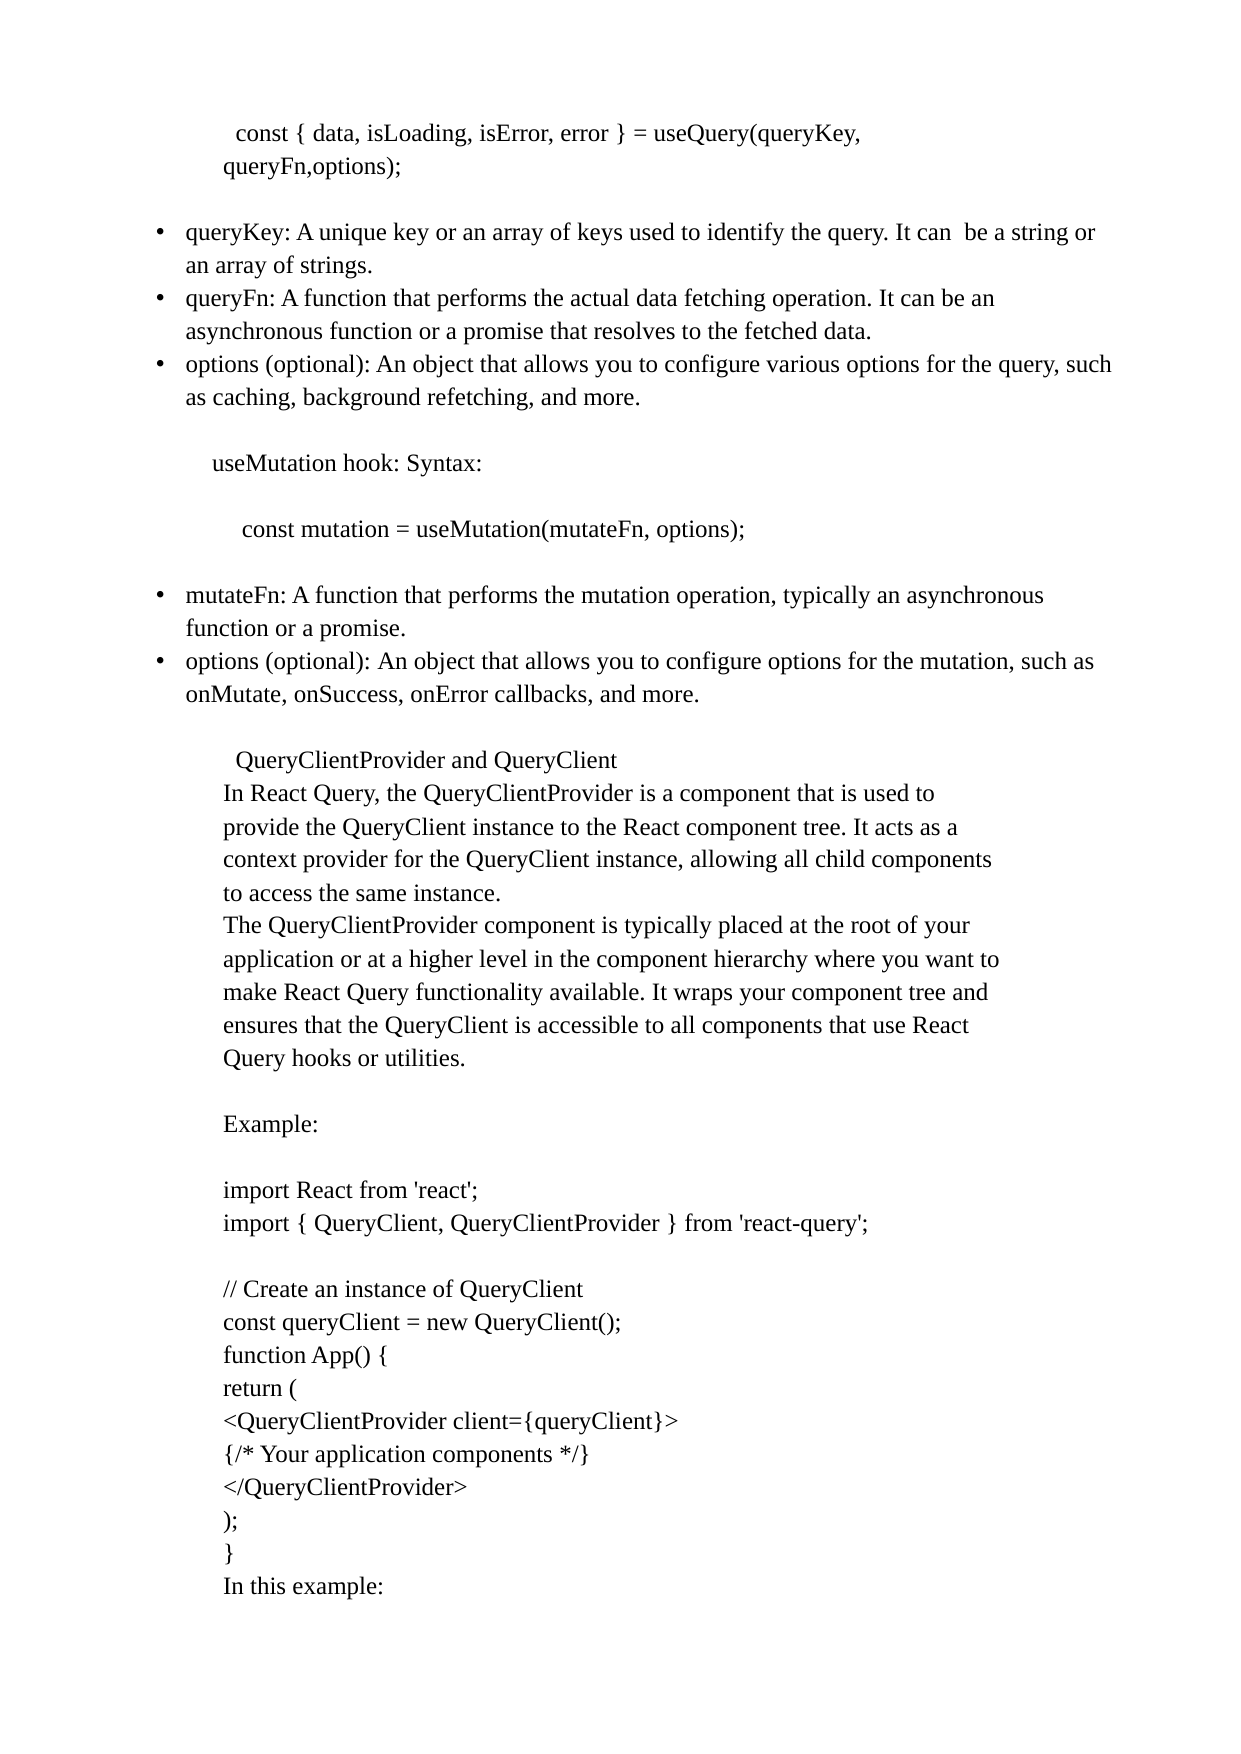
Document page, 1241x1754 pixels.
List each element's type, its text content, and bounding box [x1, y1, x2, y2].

text {/* Your application components */} [223, 1439, 1017, 1468]
text } [223, 1538, 1017, 1567]
list options (optional): An object that allows you to configure various options for the query, such as caching, background refetching, and more. [185, 349, 1122, 411]
text In this example: [223, 1571, 1017, 1600]
list mutateFn: A function that performs the mutation operation, typically an asynchronous function or a promise. [185, 580, 1122, 642]
list queryFn: A function that performs the actual data fetching operation. It can be an asynchronous function or a promise that resolves to the fetched data. [185, 283, 1122, 345]
text function App() { [223, 1340, 1017, 1369]
text Example: [223, 1076, 1017, 1171]
text return ( [223, 1373, 1017, 1402]
text const queryClient = new QueryClient(); [223, 1307, 1017, 1336]
list options (optional): An object that allows you to configure options for the mutation, such as onMutate, onSuccess, onError callbacks, and more. [185, 646, 1122, 708]
text <QueryClientProvider client={queryClient}> [223, 1406, 1017, 1435]
text const mutation = useMutation(mutateFn, options); [223, 514, 1017, 543]
text import React from 'react'; [223, 1175, 1017, 1203]
list queryKey: A unique key or an array of keys used to identify the query. It can be a string or an array of strings. [185, 217, 1122, 279]
text ); [223, 1505, 1017, 1534]
text QueryClientProvider and QueryClient [223, 746, 1017, 774]
text import { QueryClient, QueryClientProvider } from 'react-query'; [223, 1208, 1017, 1269]
text const { data, isLoading, isError, error } = useQuery(queryKey, queryFn,options); [223, 118, 1017, 180]
text The QueryClientProvider component is typically placed at the root of your application or at a higher level in the component hierarchy where you want to make React Query functionality available. It wraps your component tree and ensures that the QueryClient is accessible to all components that use React Query hooks or utilities. [223, 911, 1017, 1071]
text // Create an instance of QueryClient [223, 1274, 1017, 1303]
text </QueryClientProvider> [223, 1472, 1017, 1501]
text In React Query, the QueryClientProvider is a component that is used to provide the QueryClient instance to the React component tree. It acts as a context provider for the QueryClient instance, allowing all child components to access the same instance. [223, 778, 1017, 906]
text useMutation hook: Syntax: [118, 448, 1017, 477]
